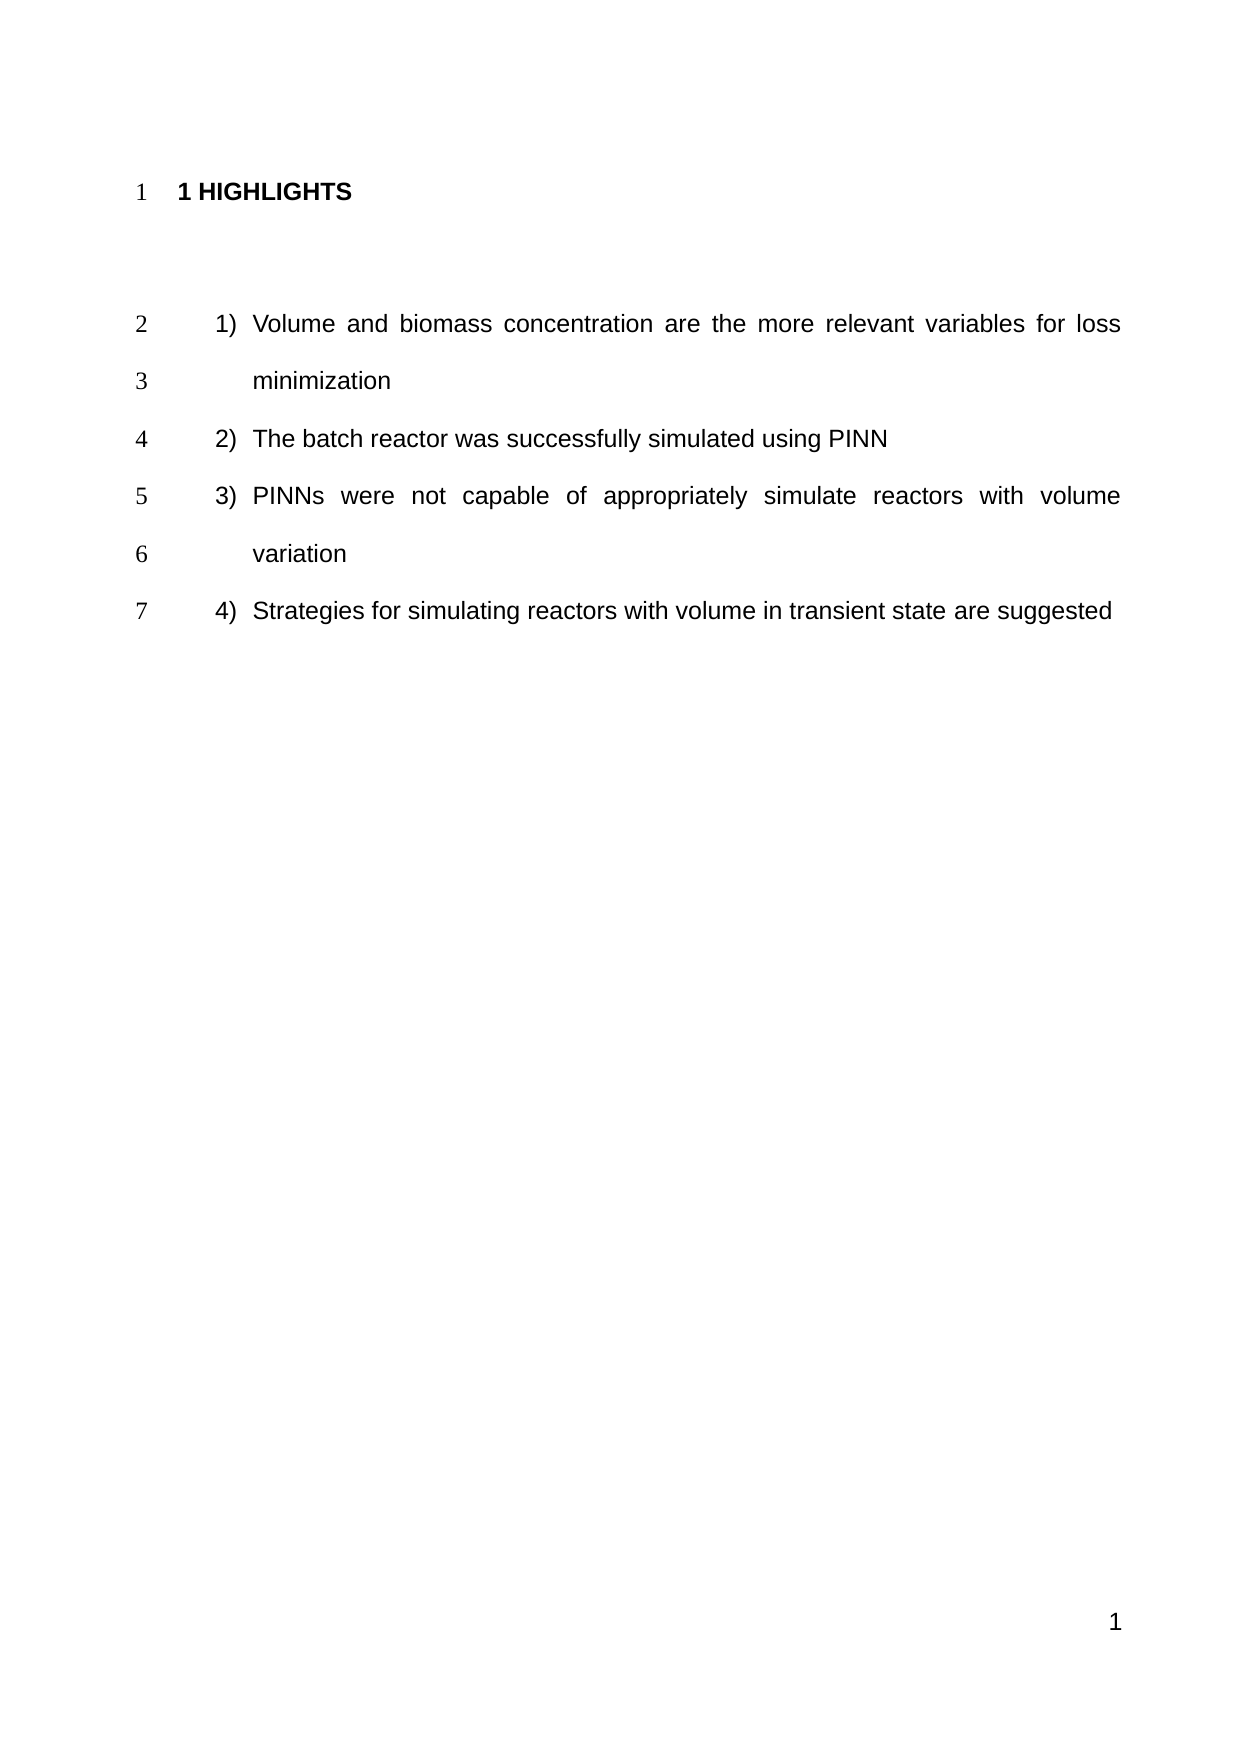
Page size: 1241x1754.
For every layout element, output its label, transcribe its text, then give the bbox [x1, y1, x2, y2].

list The batch reactor was successfully simulated using PINN [215, 424, 1122, 453]
list Volume and biomass concentration are the more relevant variables for loss minimization [215, 309, 1122, 395]
list Strategies for simulating reactors with volume in transient state are suggested [215, 596, 1122, 625]
list PINNs were not capable of appropriately simulate reactors with volume variation [215, 481, 1122, 568]
subtitle Highlights [177, 177, 1122, 206]
